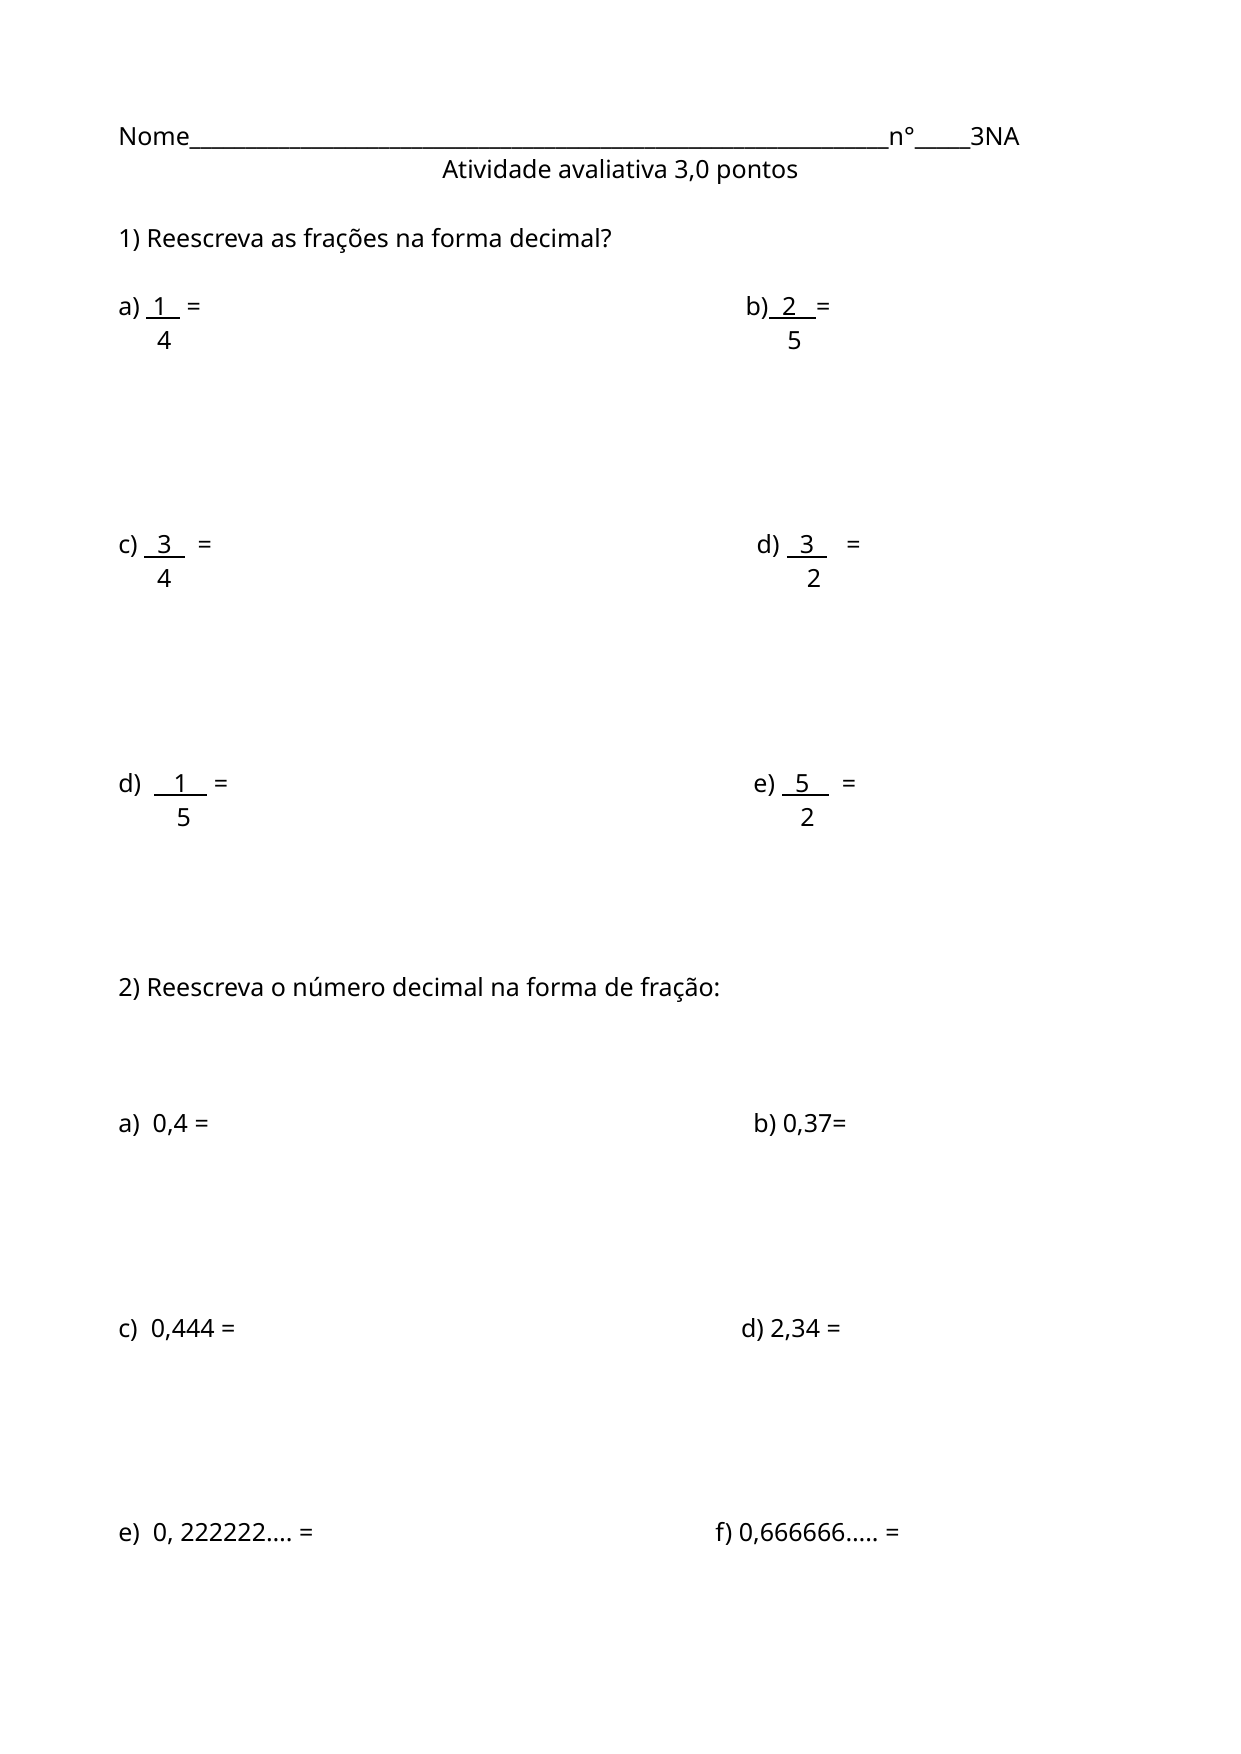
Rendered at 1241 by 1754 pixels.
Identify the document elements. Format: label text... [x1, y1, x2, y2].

text 5 2 [118, 799, 1122, 833]
text e) 0, 222222…. = f) 0,666666….. = [118, 1515, 1122, 1549]
text 1) Reescreva as frações na forma decimal? [118, 220, 1122, 254]
text a) 0,4 = b) 0,37= [118, 1106, 1122, 1140]
text a) 1 = b) 2 = [118, 288, 1122, 322]
text 2) Reescreva o número decimal na forma de fração: [118, 970, 1122, 1004]
text c) 0,444 = d) 2,34 = [118, 1310, 1122, 1344]
text c) 3 = d) 3 = [118, 527, 1122, 561]
text 4 2 [118, 561, 1122, 595]
text 4 5 [118, 322, 1122, 357]
text Nome_______________________________________________________________n°_____3NA [118, 118, 1122, 152]
text Atividade avaliativa 3,0 pontos [118, 152, 1122, 186]
text d) 1 = e) 5 = [118, 765, 1122, 799]
